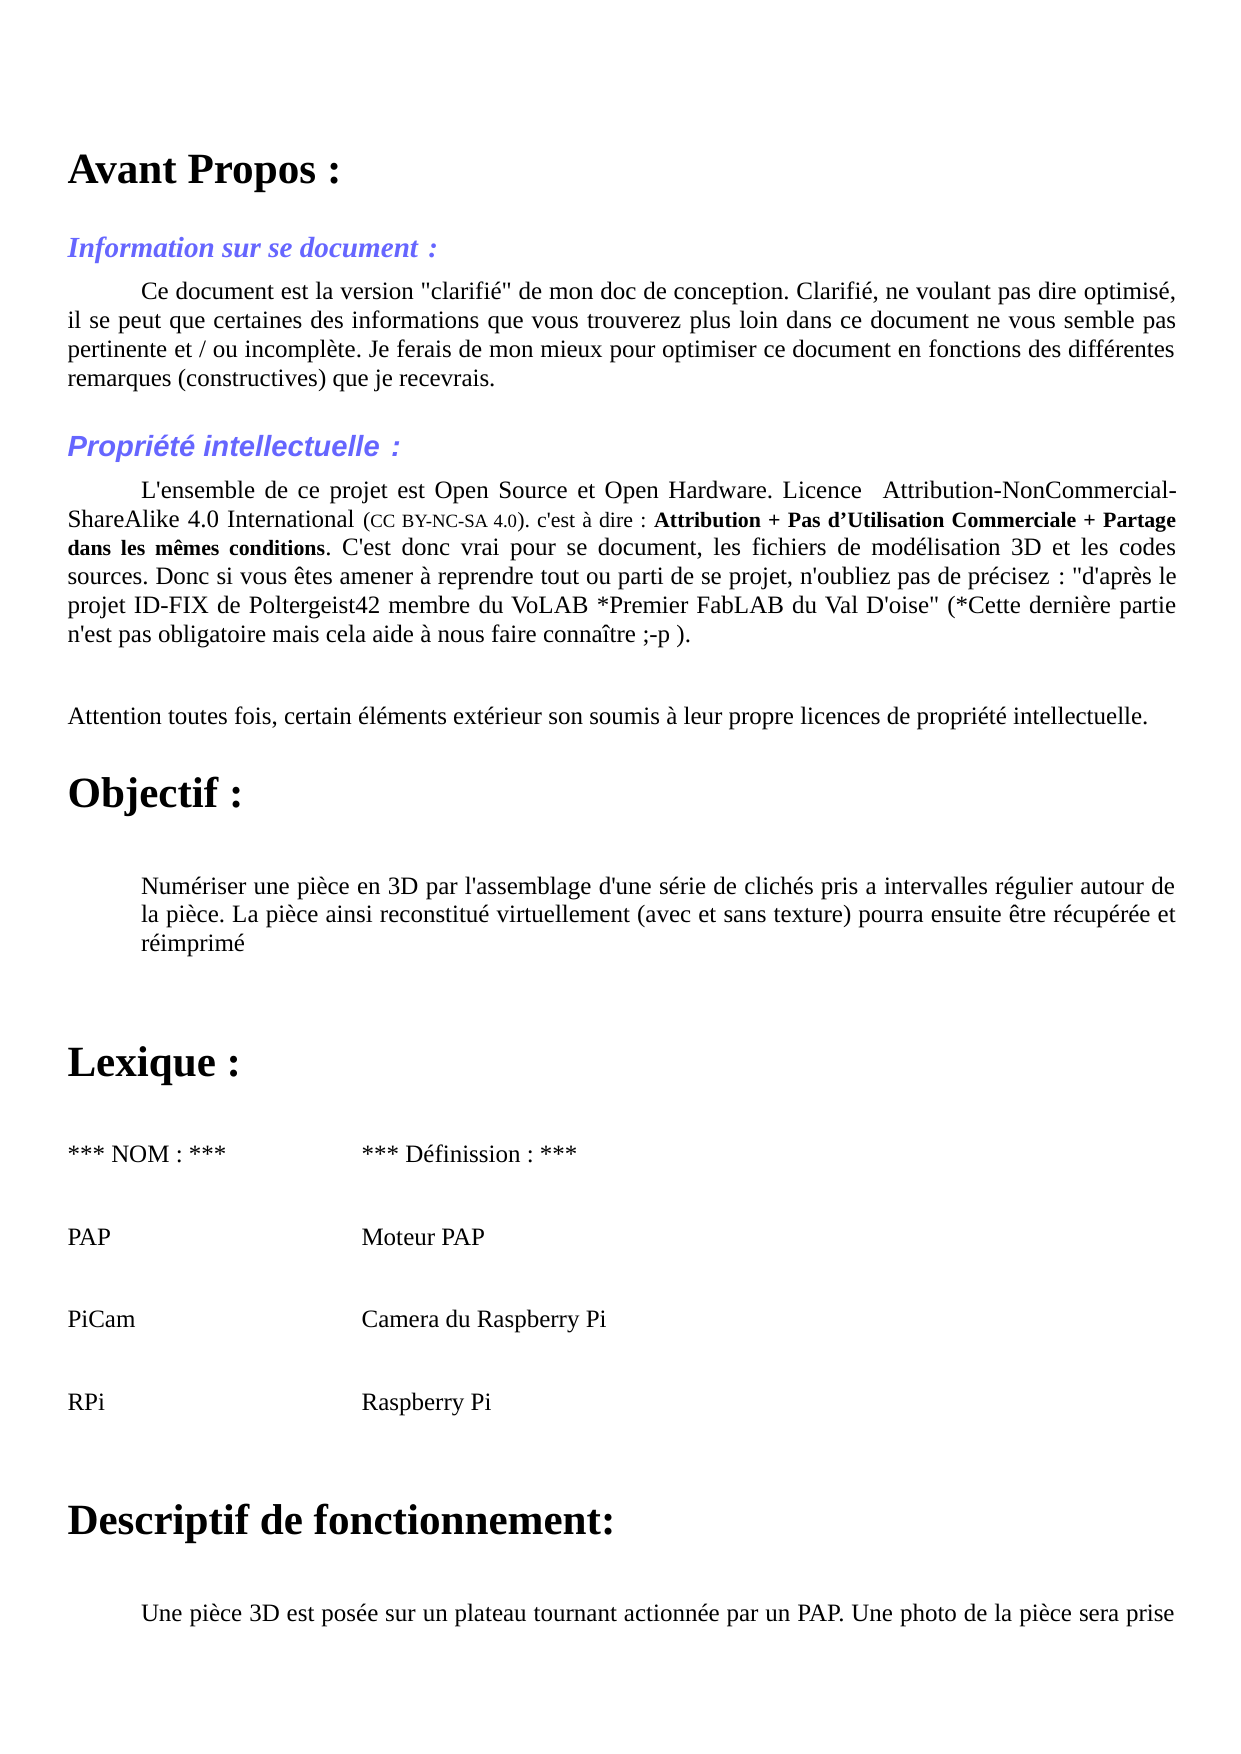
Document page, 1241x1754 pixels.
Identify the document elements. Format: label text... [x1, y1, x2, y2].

text RPi Raspberry Pi [67, 1387, 1177, 1416]
text Attention toutes fois, certain éléments extérieur son soumis à leur propre licences de propriété intellectuelle. [67, 701, 1177, 730]
subtitle Lexique : [67, 1036, 1177, 1086]
subtitle Objectif : [67, 767, 1177, 817]
text *** NOM : *** *** Définission : *** [67, 1139, 1177, 1168]
subtitle Information sur se document : [67, 230, 1177, 264]
text PAP Moteur PAP [67, 1222, 1177, 1251]
text L'ensemble de ce projet est Open Source et Open Hardware. Licence Attribution-NonCommercial-ShareAlike 4.0 International (CC BY-NC-SA 4.0). c'est à dire : Attribution + Pas d’Utilisation Commerciale + Partage dans les mêmes conditions. C'est donc vrai pour se document, les fichiers de modélisation 3D et les codes sources. Donc si vous êtes amener à reprendre tout ou parti de se projet, n'oubliez pas de précisez : "d'après le projet ID-FIX de Poltergeist42 membre du VoLAB *Premier FabLAB du Val D'oise" (*Cette dernière partie n'est pas obligatoire mais cela aide à nous faire connaître ;-p ). [67, 475, 1177, 647]
text Numériser une pièce en 3D par l'assemblage d'une série de clichés pris a intervalles régulier autour de la pièce. La pièce ainsi reconstitué virtuellement (avec et sans texture) pourra ensuite être récupérée et réimprimé [141, 871, 1177, 957]
text Une pièce 3D est posée sur un plateau tournant actionnée par un PAP. Une photo de la pièce sera prise [67, 1598, 1177, 1626]
subtitle Propriété intellectuelle : [67, 429, 1177, 462]
subtitle Descriptif de fonctionnement: [67, 1494, 1177, 1544]
text PiCam Camera du Raspberry Pi [67, 1304, 1177, 1333]
text Ce document est la version "clarifié" de mon doc de conception. Clarifié, ne voulant pas dire optimisé, il se peut que certaines des informations que vous trouverez plus loin dans ce document ne vous semble pas pertinente et / ou incomplète. Je ferais de mon mieux pour optimiser ce document en fonctions des différentes remarques (constructives) que je recevrais. [67, 276, 1177, 391]
subtitle Avant Propos : [67, 143, 1177, 193]
